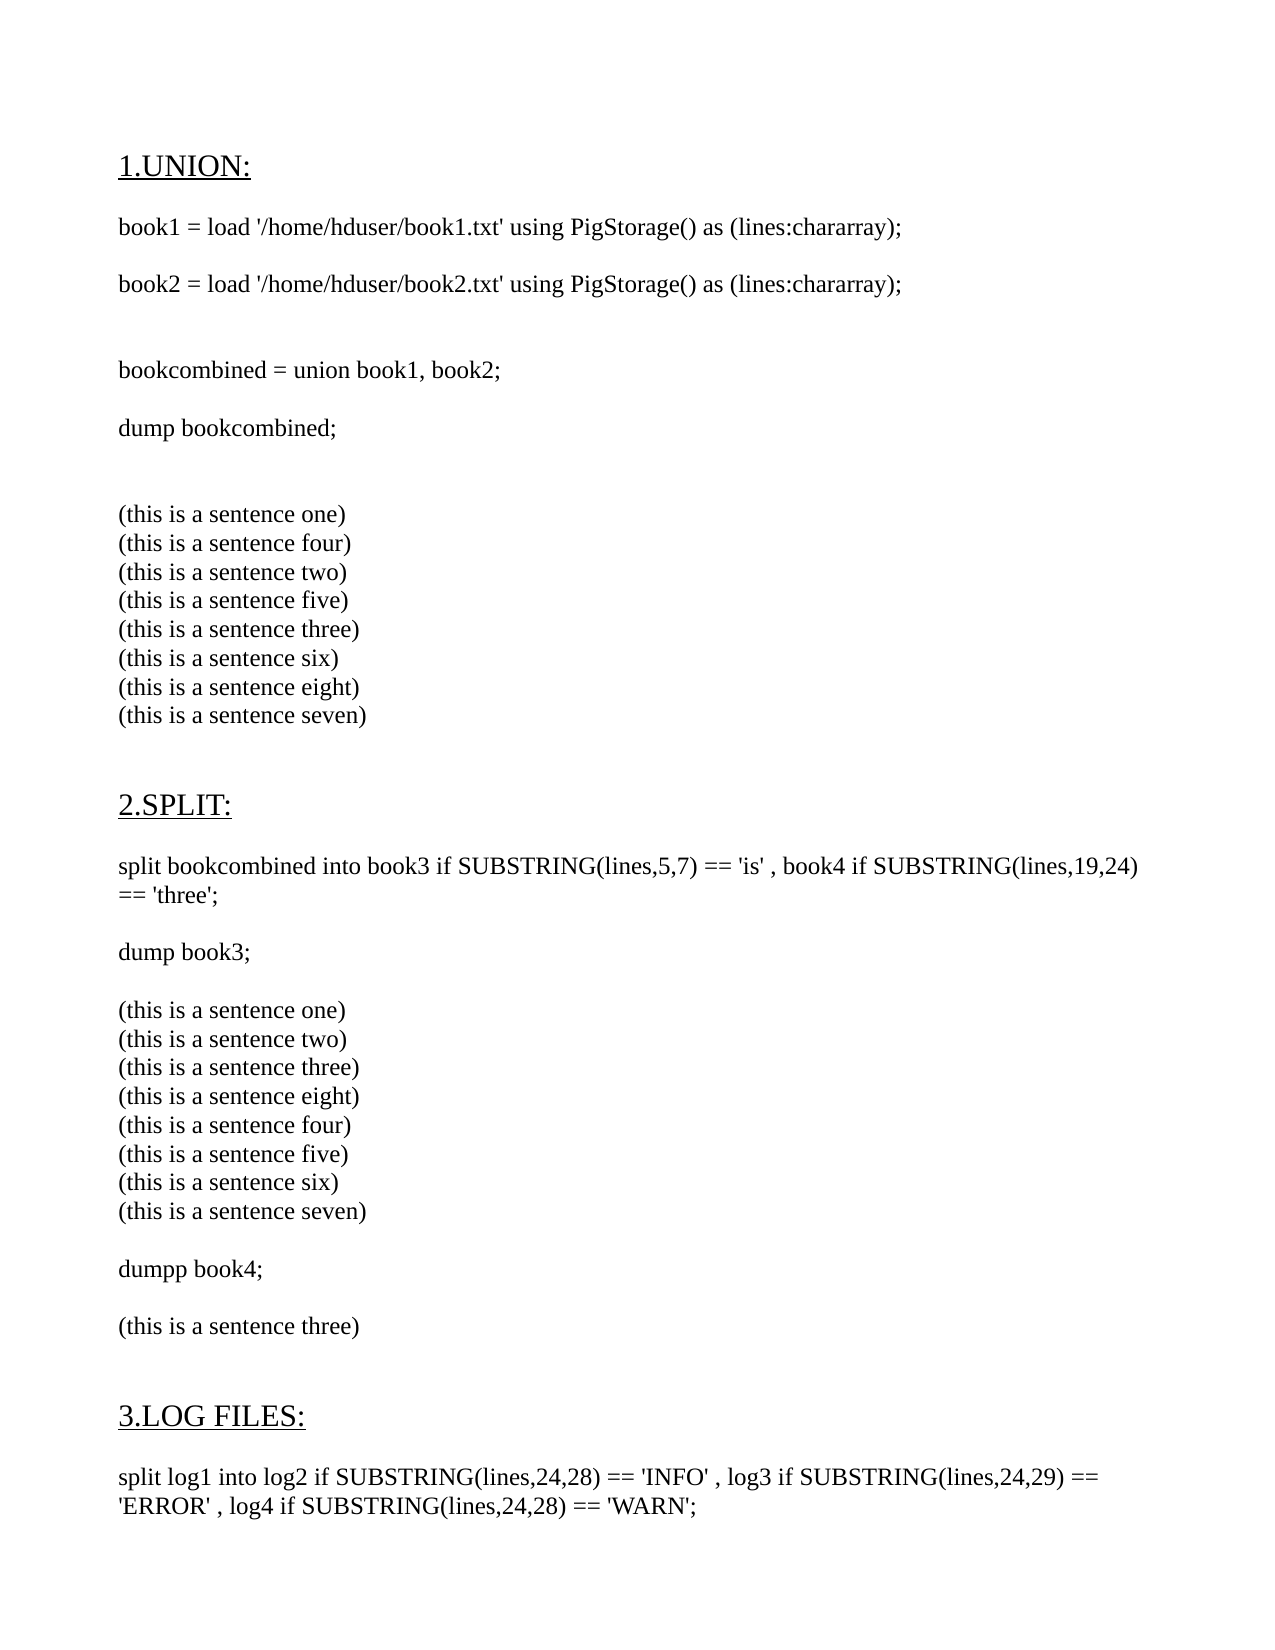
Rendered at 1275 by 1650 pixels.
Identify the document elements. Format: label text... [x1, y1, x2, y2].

text (this is a sentence six) [118, 1167, 1157, 1196]
text (this is a sentence one) [118, 995, 1157, 1024]
text (this is a sentence three) [118, 1311, 1157, 1340]
text (this is a sentence five) [118, 585, 1157, 614]
text (this is a sentence eight) [118, 1081, 1157, 1110]
text 3.LOG FILES: [118, 1397, 1157, 1433]
text (this is a sentence seven) [118, 1196, 1157, 1225]
text dumpp book4; [118, 1254, 1157, 1282]
text (this is a sentence seven) [118, 700, 1157, 729]
text split bookcombined into book3 if SUBSTRING(lines,5,7) == 'is' , book4 if SUBSTRING(lines,19,24) == 'three'; [118, 851, 1157, 909]
text (this is a sentence two) [118, 1024, 1157, 1052]
text book2 = load '/home/hduser/book2.txt' using PigStorage() as (lines:chararray); [118, 269, 1157, 298]
text (this is a sentence one) [118, 499, 1157, 528]
text (this is a sentence six) [118, 643, 1157, 672]
text 1.UNION: [118, 147, 1157, 183]
text 2.SPLIT: [118, 787, 1157, 822]
text (this is a sentence two) [118, 557, 1157, 585]
text (this is a sentence three) [118, 1052, 1157, 1081]
text bookcombined = union book1, book2; [118, 355, 1157, 384]
text (this is a sentence four) [118, 528, 1157, 557]
text split log1 into log2 if SUBSTRING(lines,24,28) == 'INFO' , log3 if SUBSTRING(lines,24,29) == 'ERROR' , log4 if SUBSTRING(lines,24,28) == 'WARN'; [118, 1462, 1157, 1520]
text book1 = load '/home/hduser/book1.txt' using PigStorage() as (lines:chararray); [118, 212, 1157, 240]
text (this is a sentence five) [118, 1139, 1157, 1167]
text dump book3; [118, 937, 1157, 966]
text (this is a sentence three) [118, 614, 1157, 643]
text (this is a sentence four) [118, 1110, 1157, 1139]
text (this is a sentence eight) [118, 672, 1157, 700]
text dump bookcombined; [118, 413, 1157, 442]
